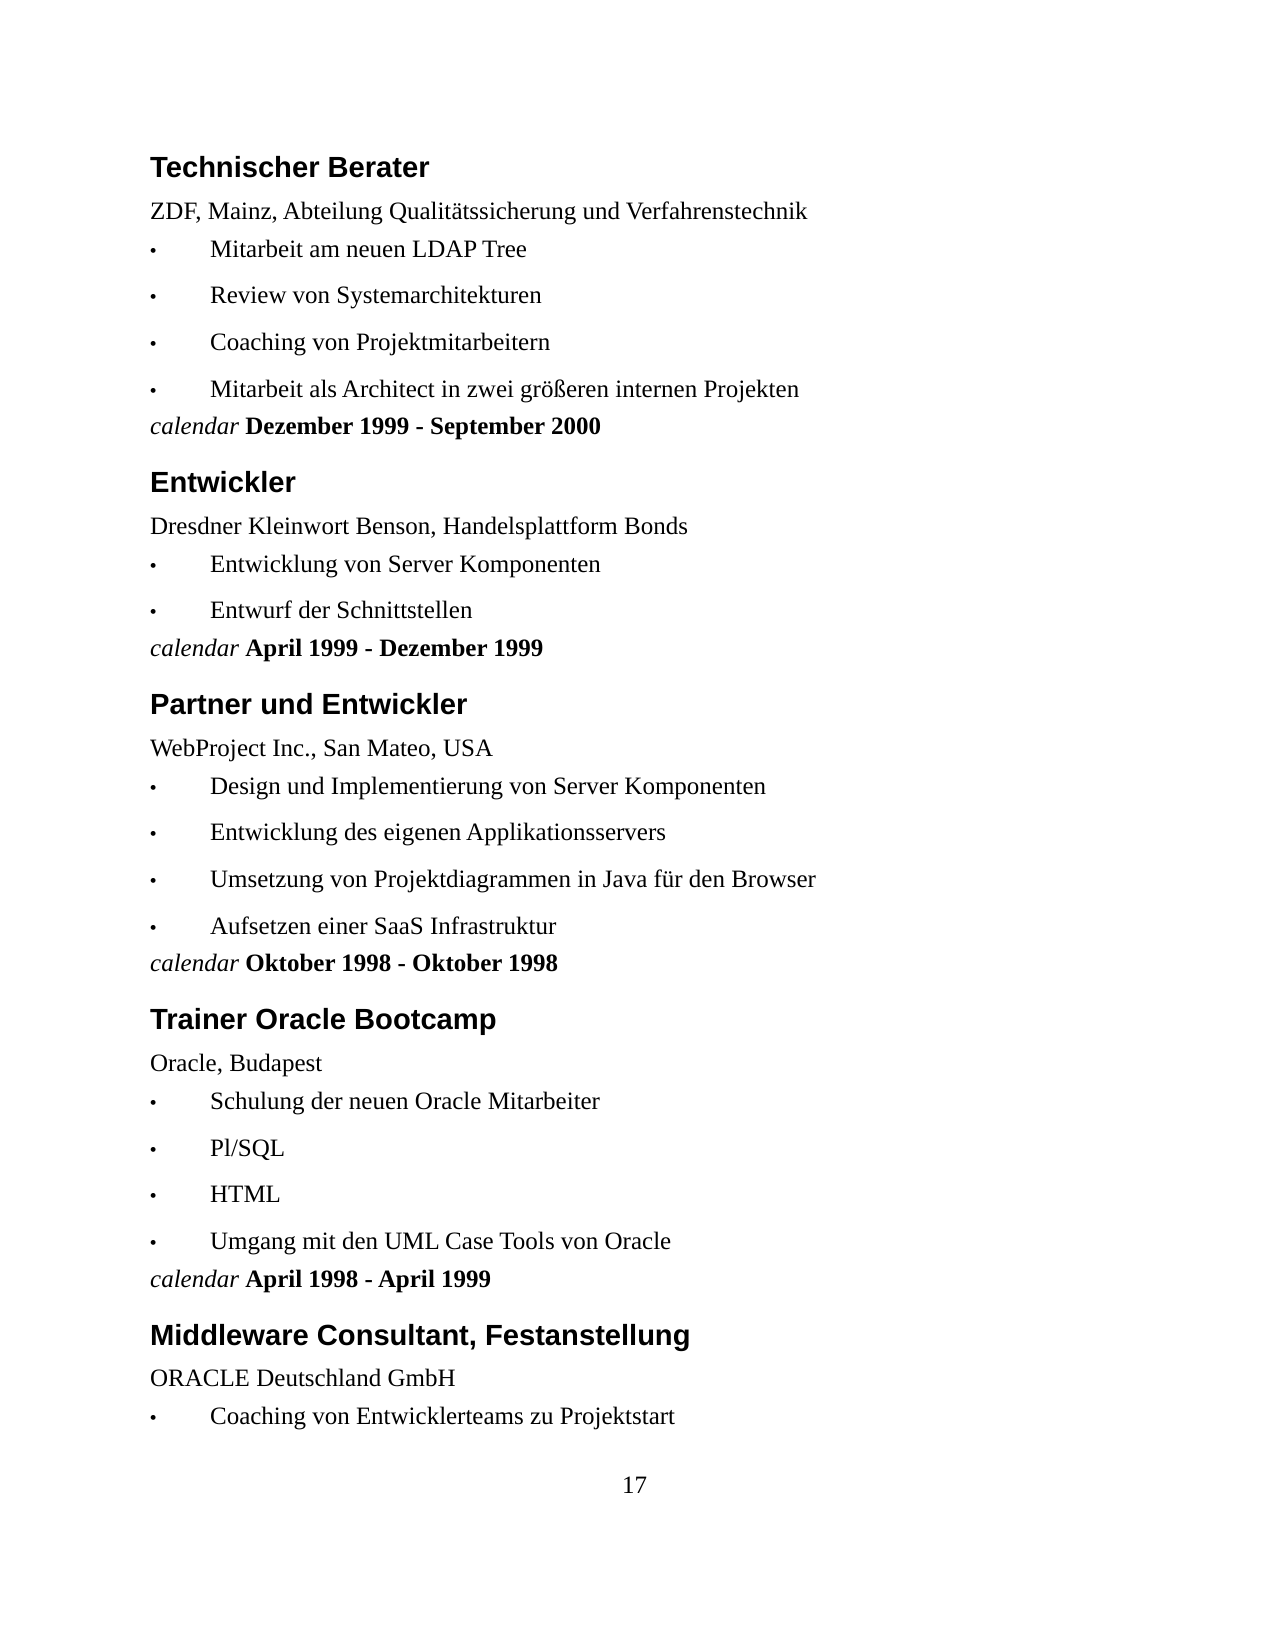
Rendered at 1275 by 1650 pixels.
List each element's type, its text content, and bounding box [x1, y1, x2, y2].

text calendar April 1998 - April 1999 [150, 1264, 1125, 1292]
text Oracle, Budapest [150, 1048, 1125, 1077]
list Coaching von Entwicklerteams zu Projektstart [150, 1401, 1125, 1430]
list Umsetzung von Projektdiagrammen in Java für den Browser [150, 864, 1125, 893]
list Mitarbeit am neuen LDAP Tree [150, 234, 1125, 262]
list HTML [150, 1179, 1125, 1208]
list Schulung der neuen Oracle Mitarbeiter [150, 1086, 1125, 1115]
text ORACLE Deutschland GmbH [150, 1363, 1125, 1392]
text ZDF, Mainz, Abteilung Qualitätssicherung und Verfahrenstechnik [150, 196, 1125, 225]
list Coaching von Projektmitarbeitern [150, 327, 1125, 356]
subtitle Entwickler [150, 465, 1125, 499]
text calendar Oktober 1998 - Oktober 1998 [150, 948, 1125, 977]
list Entwicklung von Server Komponenten [150, 549, 1125, 578]
list Mitarbeit als Architect in zwei größeren internen Projekten [150, 374, 1125, 402]
list Entwurf der Schnittstellen [150, 596, 1125, 624]
list Aufsetzen einer SaaS Infrastruktur [150, 911, 1125, 939]
list Pl/SQL [150, 1133, 1125, 1161]
text Dresdner Kleinwort Benson, Handelsplattform Bonds [150, 511, 1125, 540]
list Entwicklung des eigenen Applikationsservers [150, 817, 1125, 846]
subtitle Technischer Berater [150, 150, 1125, 183]
subtitle Partner und Entwickler [150, 687, 1125, 721]
text WebProject Inc., San Mateo, USA [150, 733, 1125, 762]
subtitle Trainer Oracle Bootcamp [150, 1002, 1125, 1036]
text calendar Dezember 1999 - September 2000 [150, 411, 1125, 440]
list Design und Implementierung von Server Komponenten [150, 771, 1125, 799]
list Review von Systemarchitekturen [150, 280, 1125, 309]
subtitle Middleware Consultant, Festanstellung [150, 1317, 1125, 1351]
text calendar April 1999 - Dezember 1999 [150, 633, 1125, 662]
list Umgang mit den UML Case Tools von Oracle [150, 1226, 1125, 1255]
